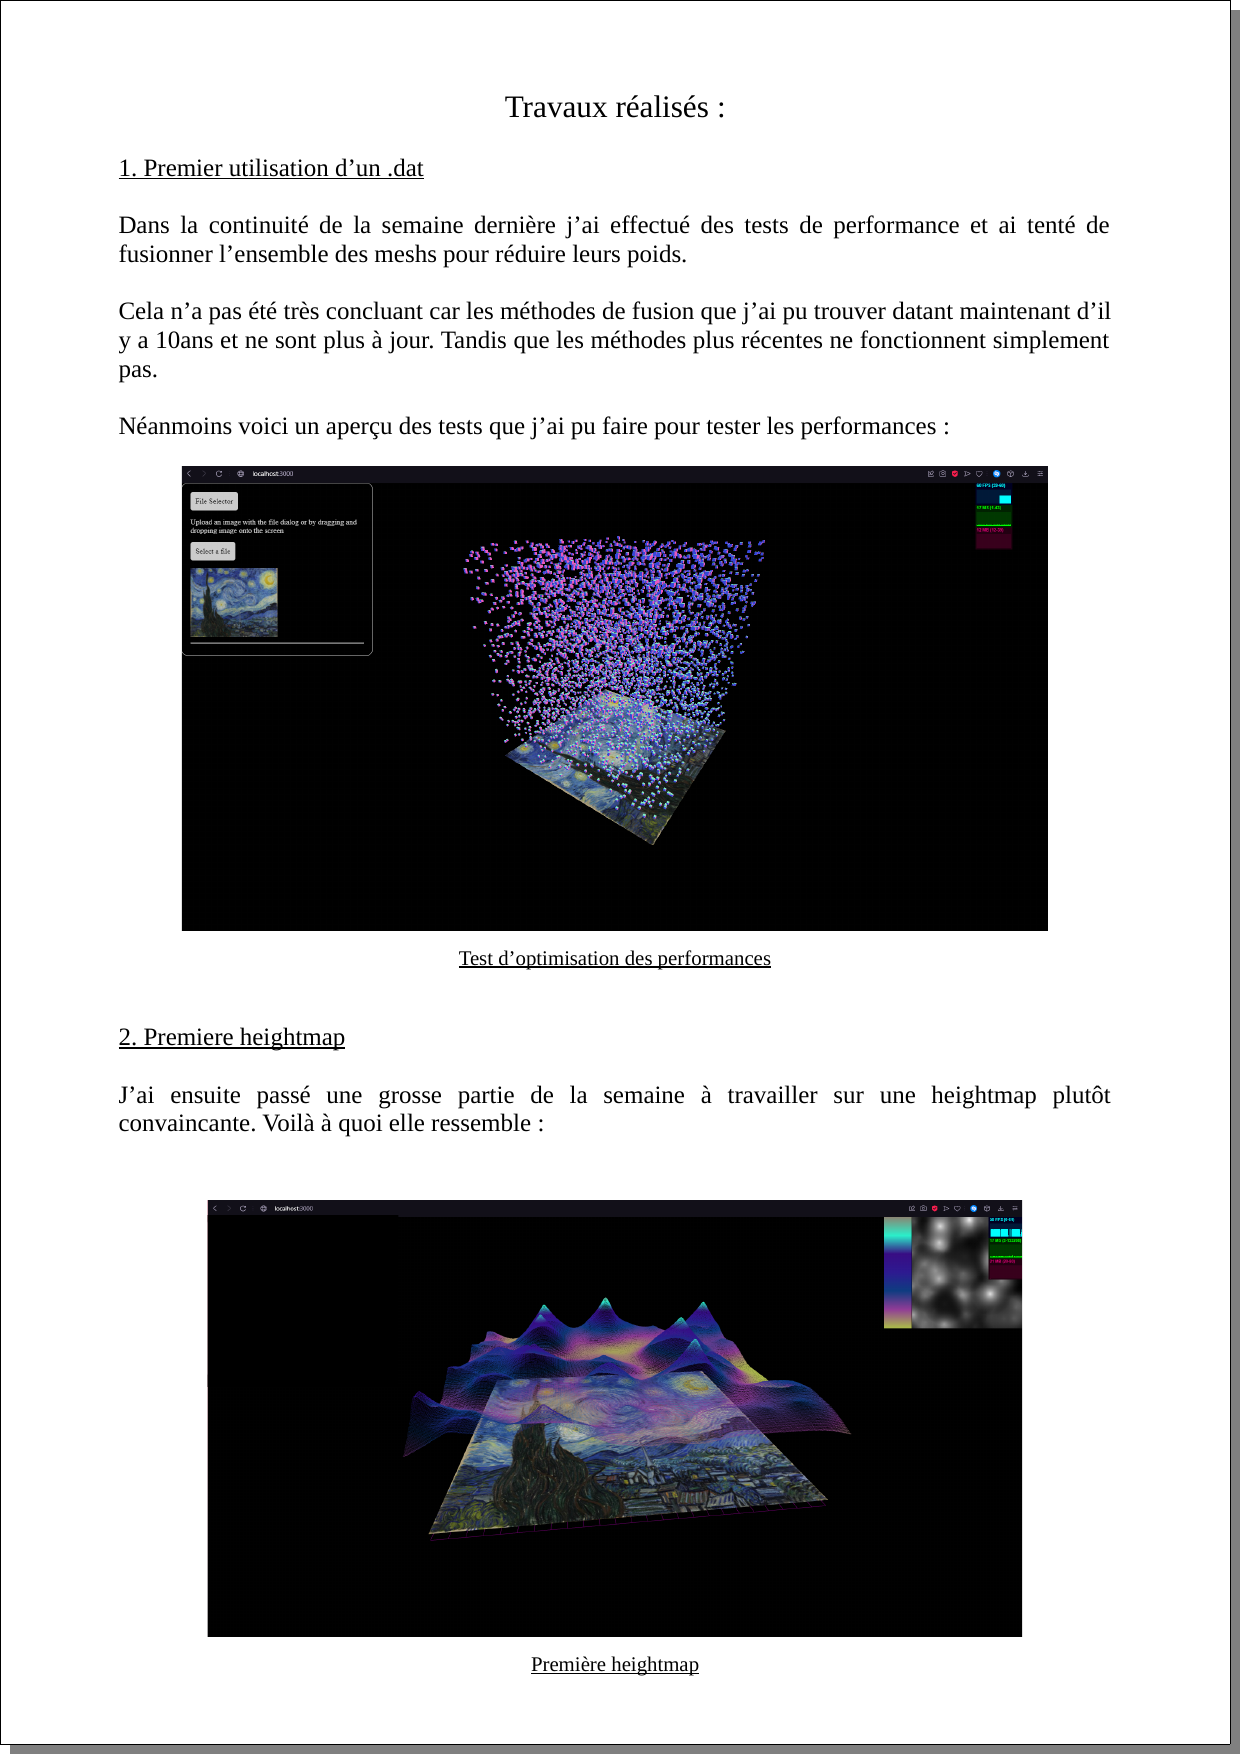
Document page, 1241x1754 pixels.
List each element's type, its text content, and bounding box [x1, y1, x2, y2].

picture [181, 466, 1048, 931]
text 1. Premier utilisation d’un .dat [59, 153, 1171, 181]
text Dans la continuité de la semaine dernière j’ai effectué des tests de performance et ai tenté de fusionner l’ensemble des meshs pour réduire leurs poids. [118, 210, 1112, 268]
text Première heightmap [59, 1652, 1171, 1676]
text Travaux réalisés : [59, 88, 1171, 124]
text Cela n’a pas été très concluant car les méthodes de fusion que j’ai pu trouver datant maintenant d’il y a 10ans et ne sont plus à jour. Tandis que les méthodes plus récentes ne fonctionnent simplement pas. [118, 296, 1112, 383]
picture [207, 1200, 1023, 1637]
text Néanmoins voici un aperçu des tests que j’ai pu faire pour tester les performances : [118, 411, 1112, 440]
text J’ai ensuite passé une grosse partie de la semaine à travailler sur une heightmap plutôt convaincante. Voilà à quoi elle ressemble : [118, 1080, 1112, 1137]
text Test d’optimisation des performances [59, 945, 1171, 969]
text 2. Premiere heightmap [59, 1022, 1171, 1051]
